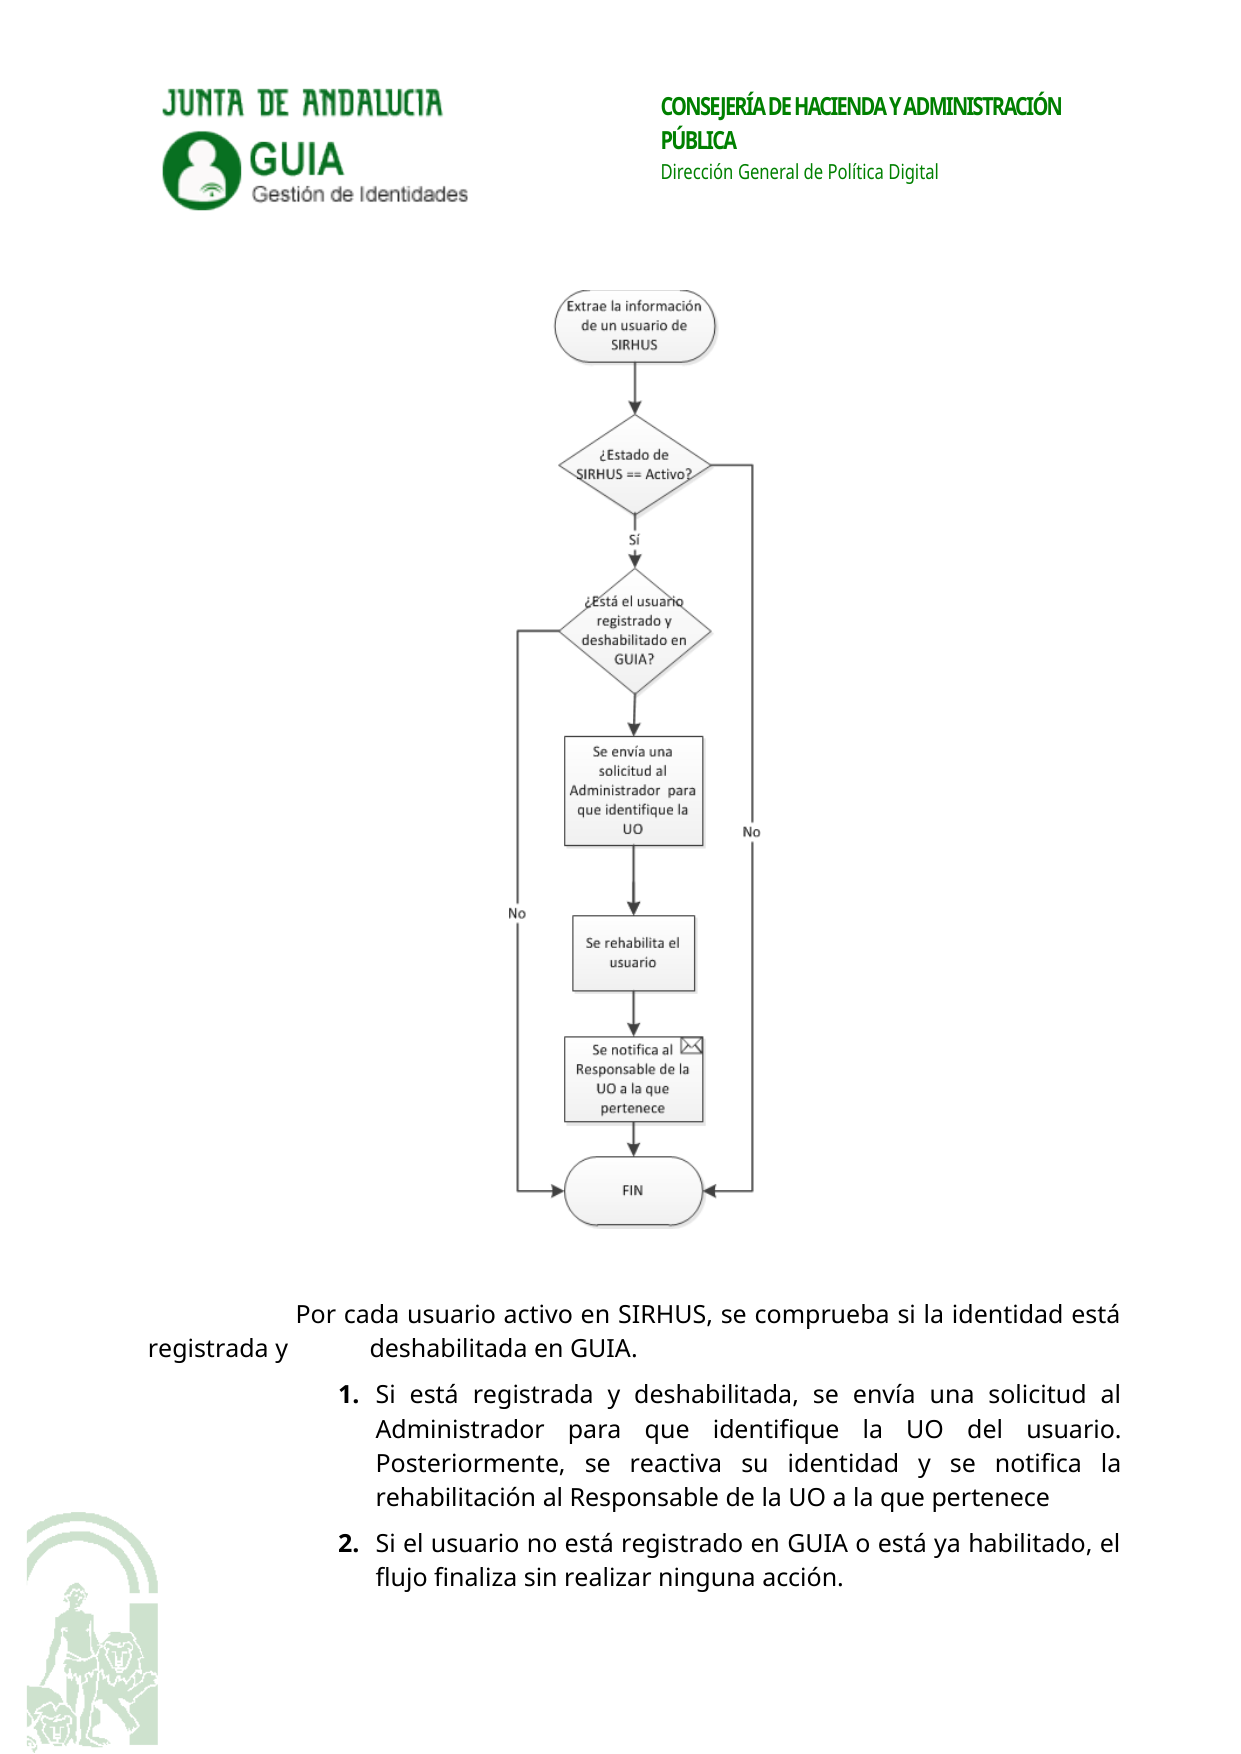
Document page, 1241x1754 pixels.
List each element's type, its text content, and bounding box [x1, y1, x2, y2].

text Por cada usuario activo en SIRHUS, se comprueba si la identidad está registrada y deshabilitada en GUIA. [148, 1297, 1122, 1365]
list Si el usuario no está registrado en GUIA o está ya habilitado, el flujo finaliza sin realizar ninguna acción. [338, 1526, 1122, 1594]
picture [147, 82, 498, 225]
picture [26, 1511, 159, 1753]
list Si está registrada y deshabilitada, se envía una solicitud al Administrador para que identifique la UO del usuario. Posteriormente, se reactiva su identidad y se notifica la rehabilitación al Responsable de la UO a la que pertenece [338, 1377, 1122, 1513]
picture [508, 290, 762, 1229]
